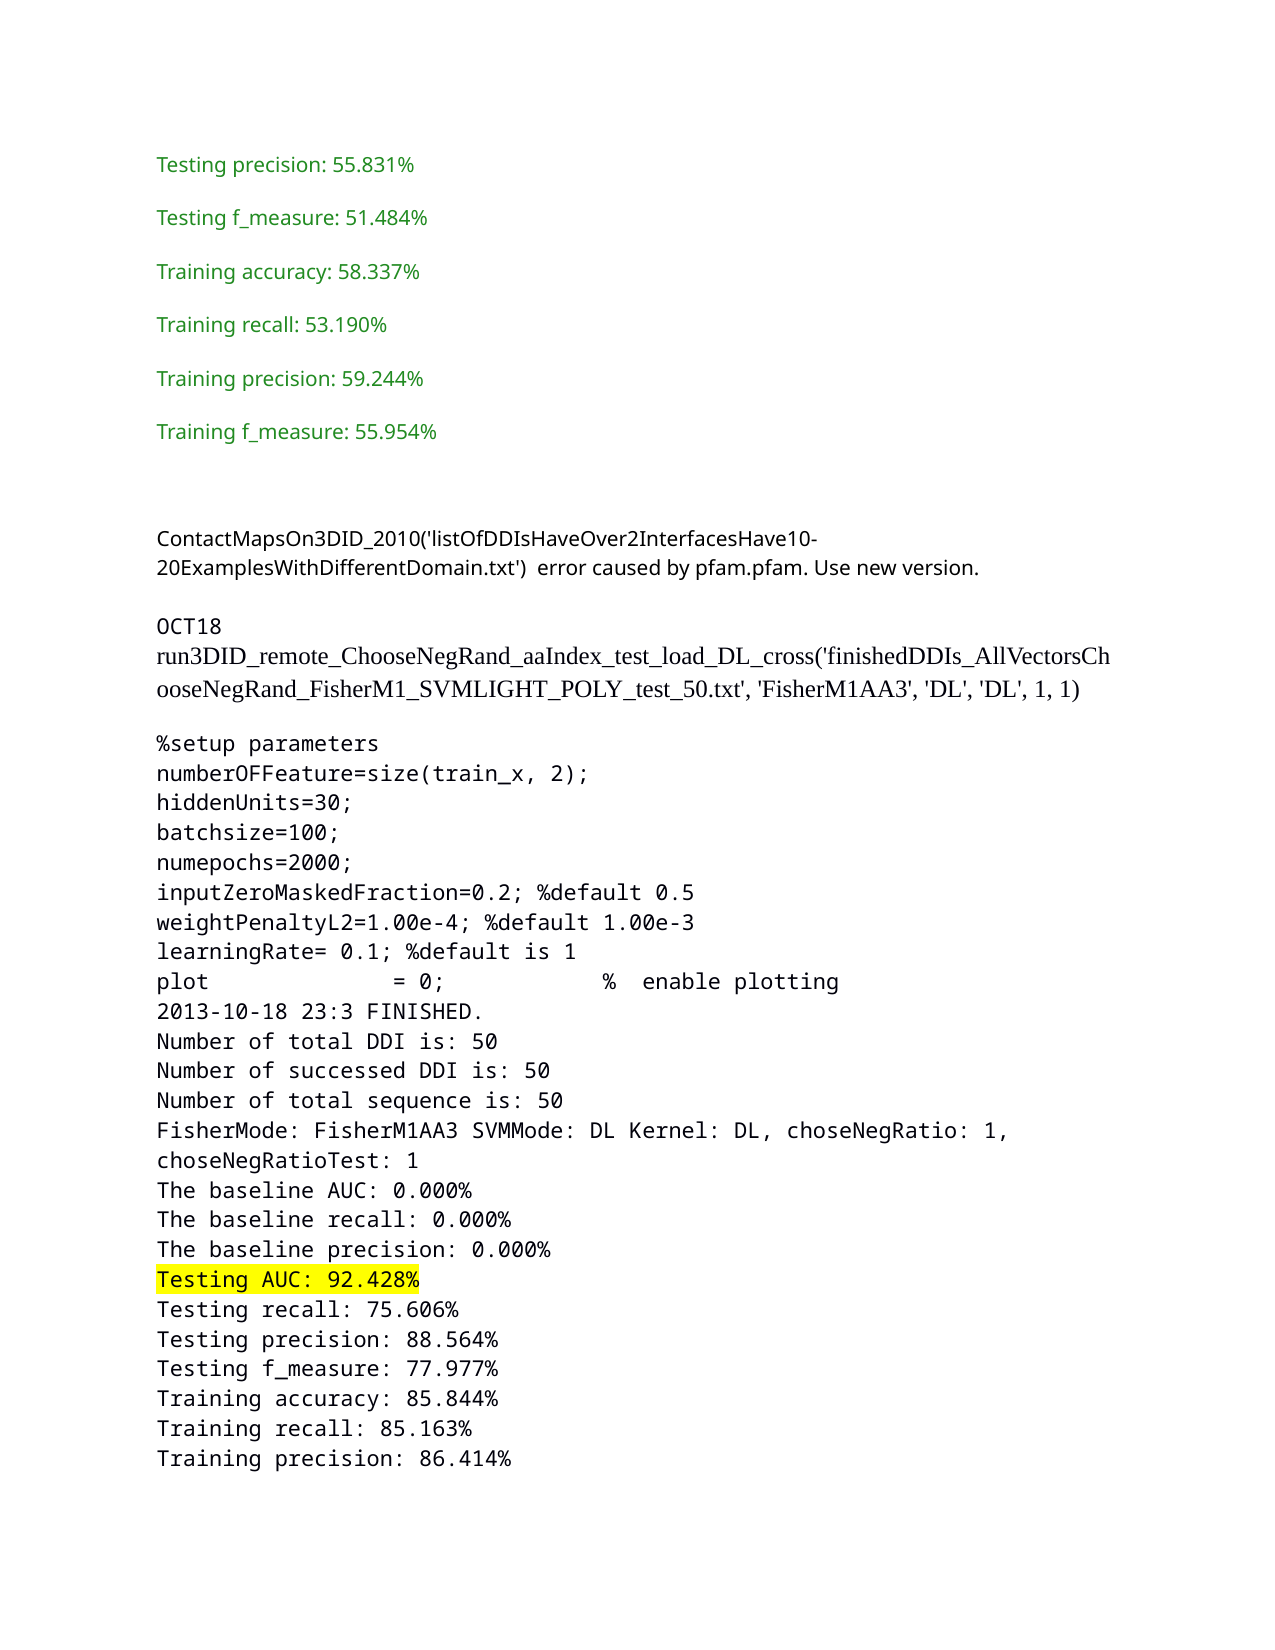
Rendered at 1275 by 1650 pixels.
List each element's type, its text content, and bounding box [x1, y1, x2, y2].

text Training precision: 59.244% [156, 364, 1118, 392]
text OCT18 [156, 611, 1118, 641]
text Training recall: 53.190% [156, 310, 1118, 339]
text Testing AUC: 92.428% [156, 1264, 1118, 1294]
text The baseline AUC: 0.000% [156, 1175, 1118, 1204]
text Testing recall: 75.606% [156, 1294, 1118, 1324]
text learningRate= 0.1; %default is 1 [156, 936, 1118, 966]
text numepochs=2000; [156, 847, 1118, 877]
text weightPenaltyL2=1.00e-4; %default 1.00e-3 [156, 907, 1118, 936]
text Training f_measure: 55.954% [156, 417, 1118, 446]
text ContactMapsOn3DID_2010('listOfDDIsHaveOver2InterfacesHave10-20ExamplesWithDifferentDomain.txt') error caused by pfam.pfam. Use new version. [156, 524, 1118, 581]
text inputZeroMaskedFraction=0.2; %default 0.5 [156, 877, 1118, 907]
text Training accuracy: 58.337% [156, 257, 1118, 285]
text hiddenUnits=30; [156, 787, 1118, 817]
text The baseline precision: 0.000% [156, 1234, 1118, 1264]
text run3DID_remote_ChooseNegRand_aaIndex_test_load_DL_cross('finishedDDIs_AllVectorsChooseNegRand_FisherM1_SVMLIGHT_POLY_test_50.txt', 'FisherM1AA3', 'DL', 'DL', 1, 1) [156, 641, 1118, 703]
text Testing precision: 55.831% [156, 150, 1118, 178]
text Number of total sequence is: 50 [156, 1085, 1118, 1115]
text Testing f_measure: 51.484% [156, 203, 1118, 232]
text Testing f_measure: 77.977% [156, 1353, 1118, 1383]
text Number of total DDI is: 50 [156, 1026, 1118, 1056]
text Testing precision: 88.564% [156, 1324, 1118, 1353]
text Training recall: 85.163% [156, 1413, 1118, 1443]
text numberOFFeature=size(train_x, 2); [156, 758, 1118, 787]
text batchsize=100; [156, 817, 1118, 847]
text FisherMode: FisherM1AA3 SVMMode: DL Kernel: DL, choseNegRatio: 1, choseNegRatioTest: 1 [156, 1115, 1118, 1175]
text Training accuracy: 85.844% [156, 1383, 1118, 1413]
text plot = 0; % enable plotting [156, 966, 1118, 996]
text %setup parameters [156, 728, 1118, 758]
text 2013-10-18 23:3 FINISHED. [156, 996, 1118, 1026]
text The baseline recall: 0.000% [156, 1204, 1118, 1234]
text Number of successed DDI is: 50 [156, 1056, 1118, 1085]
text Training precision: 86.414% [156, 1443, 1118, 1473]
